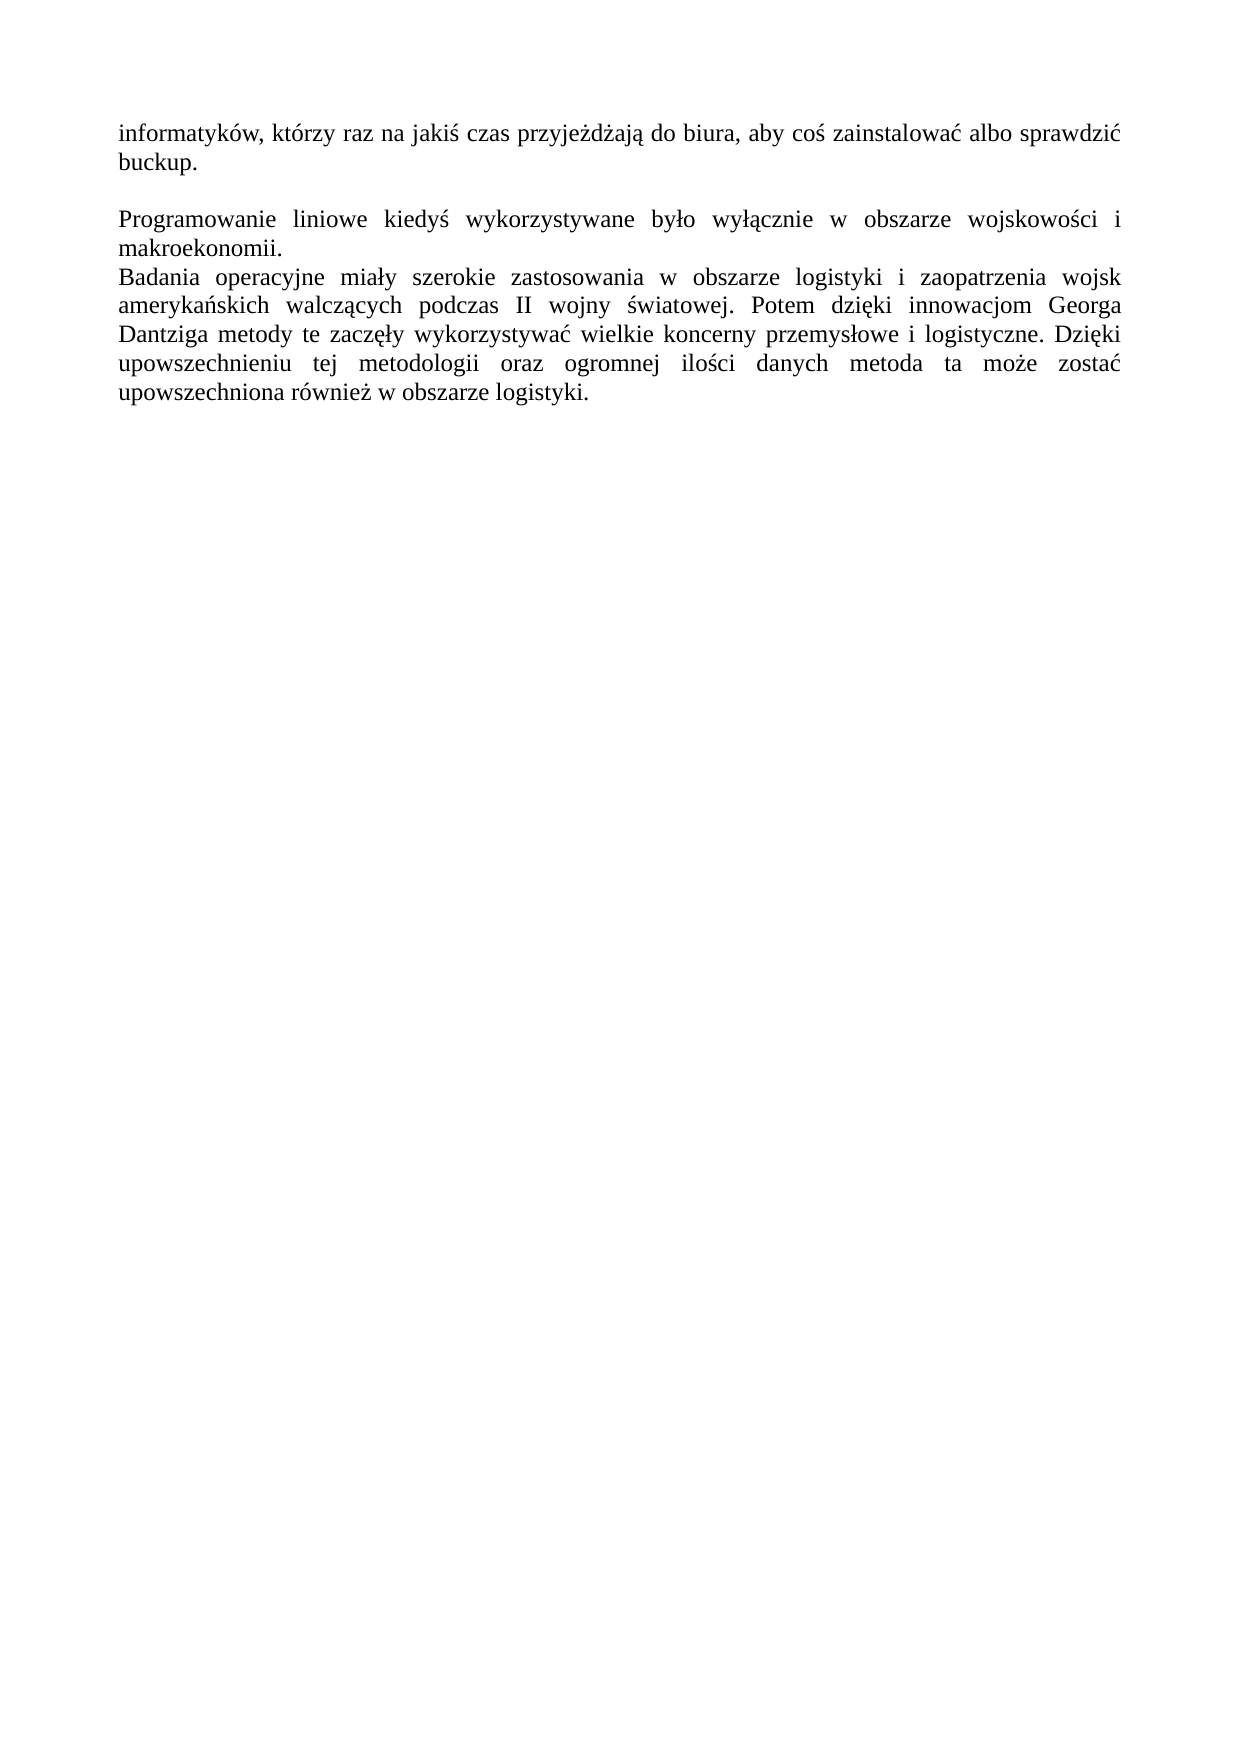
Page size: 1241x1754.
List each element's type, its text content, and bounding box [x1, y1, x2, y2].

text Programowanie liniowe kiedyś wykorzystywane było wyłącznie w obszarze wojskowości i makroekonomii. [118, 204, 1122, 262]
text Badania operacyjne miały szerokie zastosowania w obszarze logistyki i zaopatrzenia wojsk amerykańskich walczących podczas II wojny światowej. Potem dzięki innowacjom Georga Dantziga metody te zaczęły wykorzystywać wielkie koncerny przemysłowe i logistyczne. Dzięki upowszechnieniu tej metodologii oraz ogromnej ilości danych metoda ta może zostać upowszechniona również w obszarze logistyki. [118, 262, 1122, 406]
text informatyków, którzy raz na jakiś czas przyjeżdżają do biura, aby coś zainstalować albo sprawdzić buckup. [118, 118, 1122, 176]
